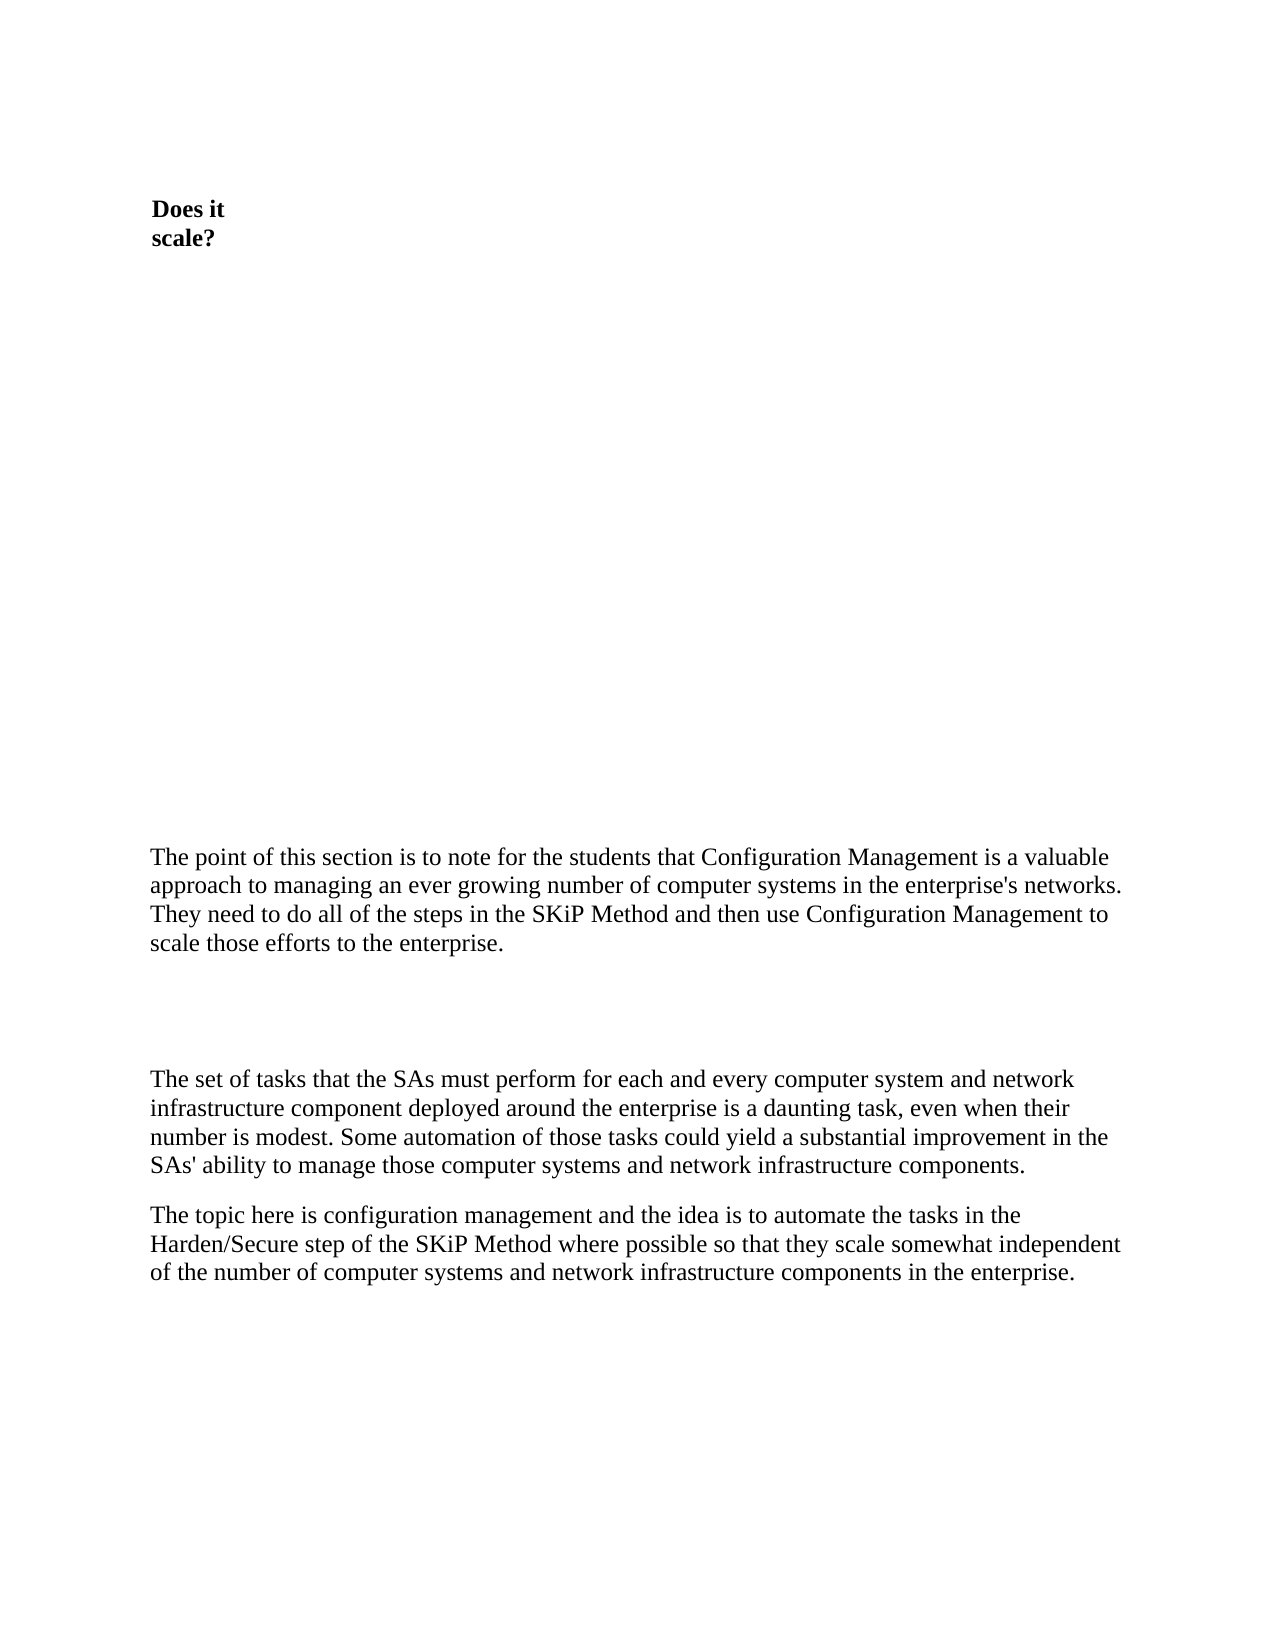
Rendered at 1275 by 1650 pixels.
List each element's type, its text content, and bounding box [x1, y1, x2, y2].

table_cell [267, 182, 1120, 745]
text The point of this section is to note for the students that Configuration Management is a valuable approach to managing an ever growing number of computer systems in the enterprise's networks. They need to do all of the steps in the SKiP Method and then use Configuration Management to scale those efforts to the enterprise. [150, 842, 1125, 957]
table_header [1120, 150, 1134, 182]
table_header [150, 150, 267, 182]
table_header [267, 150, 1120, 182]
table_cell [1120, 182, 1134, 745]
table_cell Does it scale? [150, 182, 267, 745]
text The topic here is configuration management and the idea is to automate the tasks in the Harden/Secure step of the SKiP Method where possible so that they scale somewhat independent of the number of computer systems and network infrastructure components in the enterprise. [150, 1200, 1125, 1286]
text The set of tasks that the SAs must perform for each and every computer system and network infrastructure component deployed around the enterprise is a daunting task, even when their number is modest. Some automation of those tasks could yield a substantial improvement in the SAs' ability to manage those computer systems and network infrastructure components. [150, 1064, 1125, 1179]
